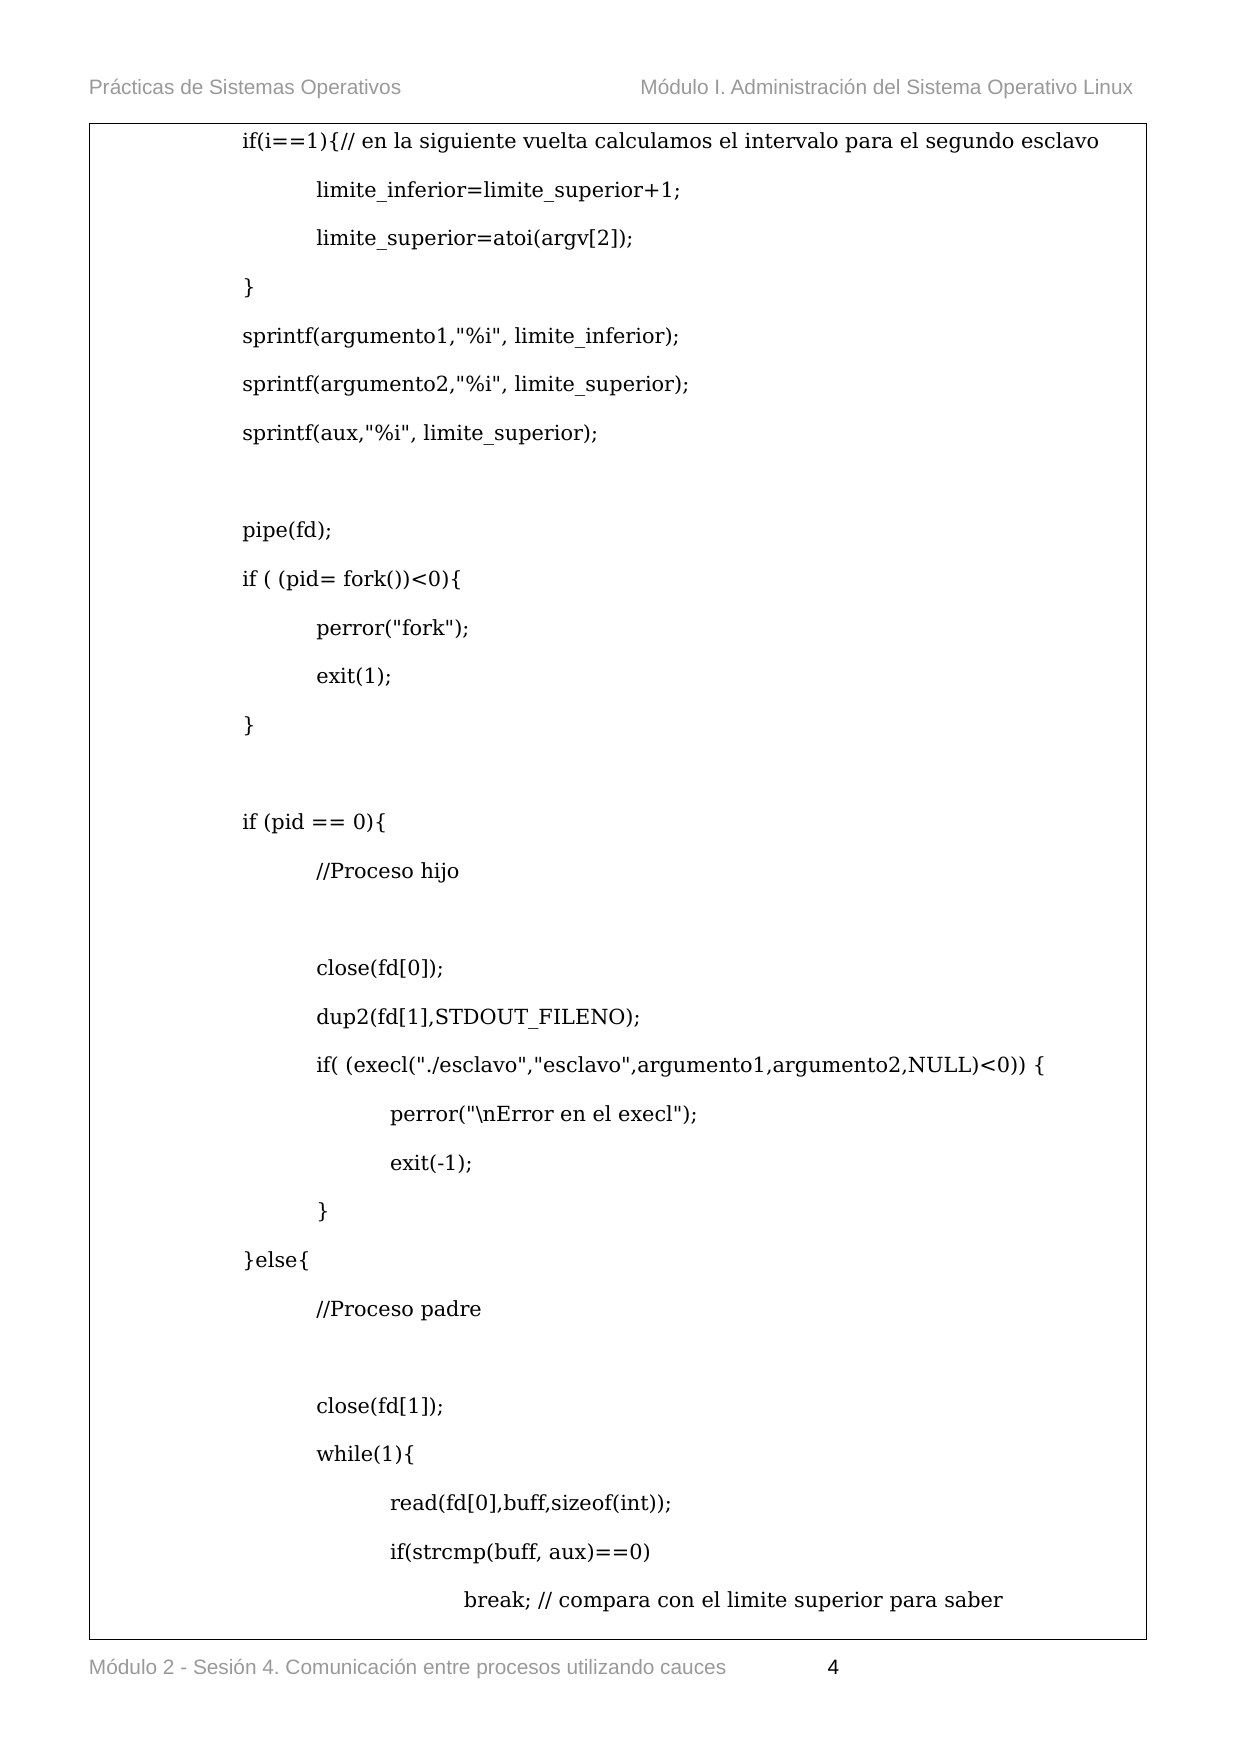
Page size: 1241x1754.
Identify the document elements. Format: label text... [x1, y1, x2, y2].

table_header if(i==1){// en la siguiente vuelta calculamos el intervalo para el segundo esclavo limite_inferior=limite_superior+1; limite_superior=atoi(argv[2]); } sprintf(argumento1,"%i", limite_inferior); sprintf(argumento2,"%i", limite_superior); sprintf(aux,"%i", limite_superior); pipe(fd); if ( (pid= fork())<0){ perror("fork"); exit(1); } if (pid == 0){ //Proceso hijo close(fd[0]); dup2(fd[1],STDOUT_FILENO); if( (execl("./esclavo","esclavo",argumento1,argumento2,NULL)<0)) { perror("\nError en el execl"); exit(-1); } }else{ //Proceso padre close(fd[1]); while(1){ read(fd[0],buff,sizeof(int)); if(strcmp(buff, aux)==0) break; // compara con el limite superior para saber [90, 124, 1146, 1639]
